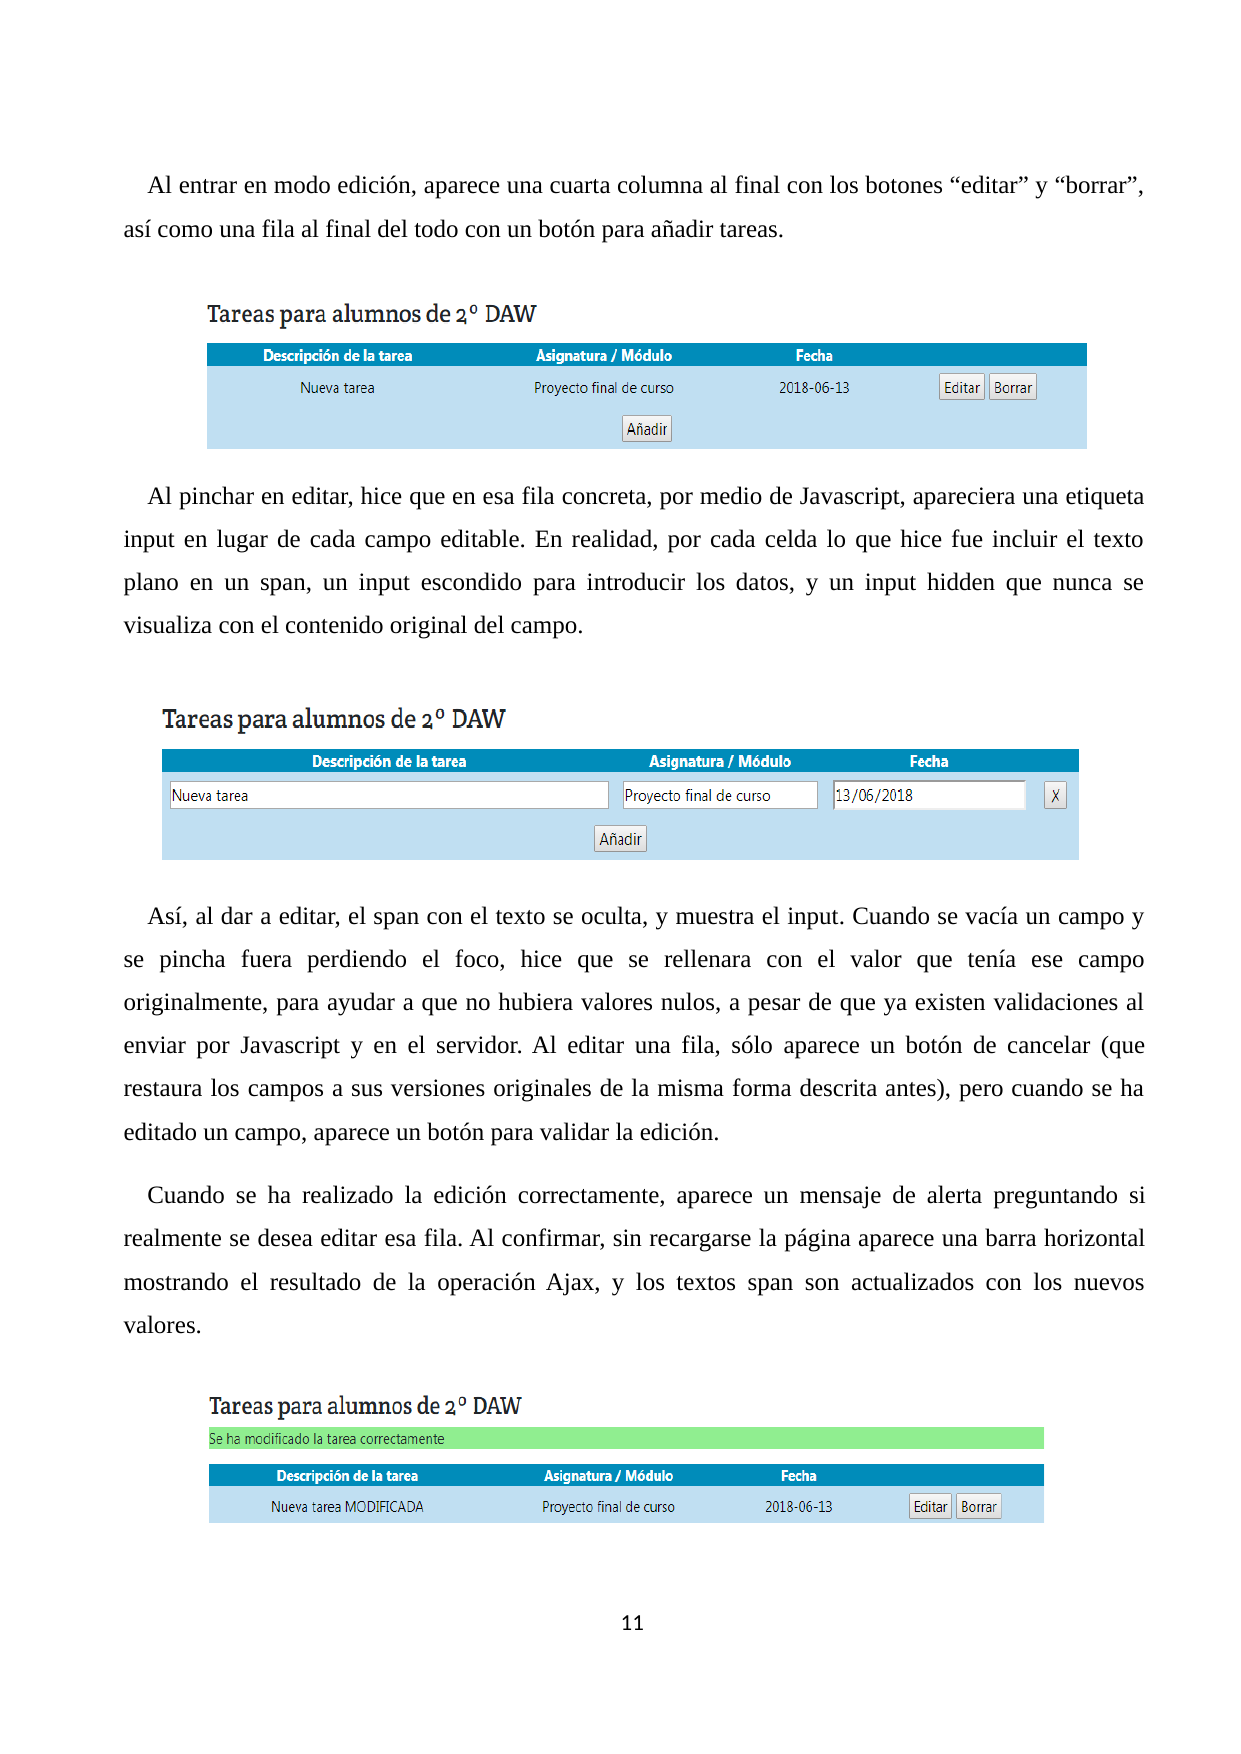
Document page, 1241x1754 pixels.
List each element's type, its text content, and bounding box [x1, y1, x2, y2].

picture [354, 1471, 367, 1480]
picture [373, 1471, 382, 1480]
picture [197, 298, 1097, 459]
text Al pinchar en editar, hice que en esa fila concreta, por medio de Javascript, apareciera una etiqueta input en lugar de cada campo editable. En realidad, por cada celda lo que hice fue incluir el texto plano en un span, un input escondido para introducir los datos, y un input hidden que nunca se visualiza con el contenido original del campo. [123, 481, 1146, 639]
picture [338, 1474, 349, 1480]
text Al entrar en modo edición, aparece una cuarta columna al final con los botones “editar” y “borrar”, así como una fila al final del todo con un botón para añadir tareas. [123, 171, 1146, 242]
text Cuando se ha realizado la edición correctamente, aparece un mensaje de alerta preguntando si realmente se desea editar esa fila. Al confirmar, sin recargarse la página aparece una barra horizontal mostrando el resultado de la operación Ajax, y los textos span son actualizados con los nuevos valores. [123, 1180, 1146, 1338]
picture [196, 1394, 1045, 1523]
picture [630, 1471, 636, 1480]
picture [801, 1471, 811, 1480]
text Así, al dar a editar, el span con el texto se oculta, y muestra el input. Cuando se vacía un campo y se pincha fuera perdiendo el foco, hice que se rellenara con el valor que tenía ese campo originalmente, para ayudar a que no hubiera valores nulos, a pesar de que ya existen validaciones al enviar por Javascript y en el servidor. Al editar una fila, sólo aparece un botón de cancelar (que restaura los campos a sus versiones originales de la misma forma descrita antes), pero cuando se ha editado un campo, aparece un botón para validar la edición. [123, 901, 1146, 1145]
picture [561, 1474, 570, 1480]
picture [154, 696, 1086, 871]
picture [284, 1473, 290, 1480]
picture [663, 1471, 668, 1480]
